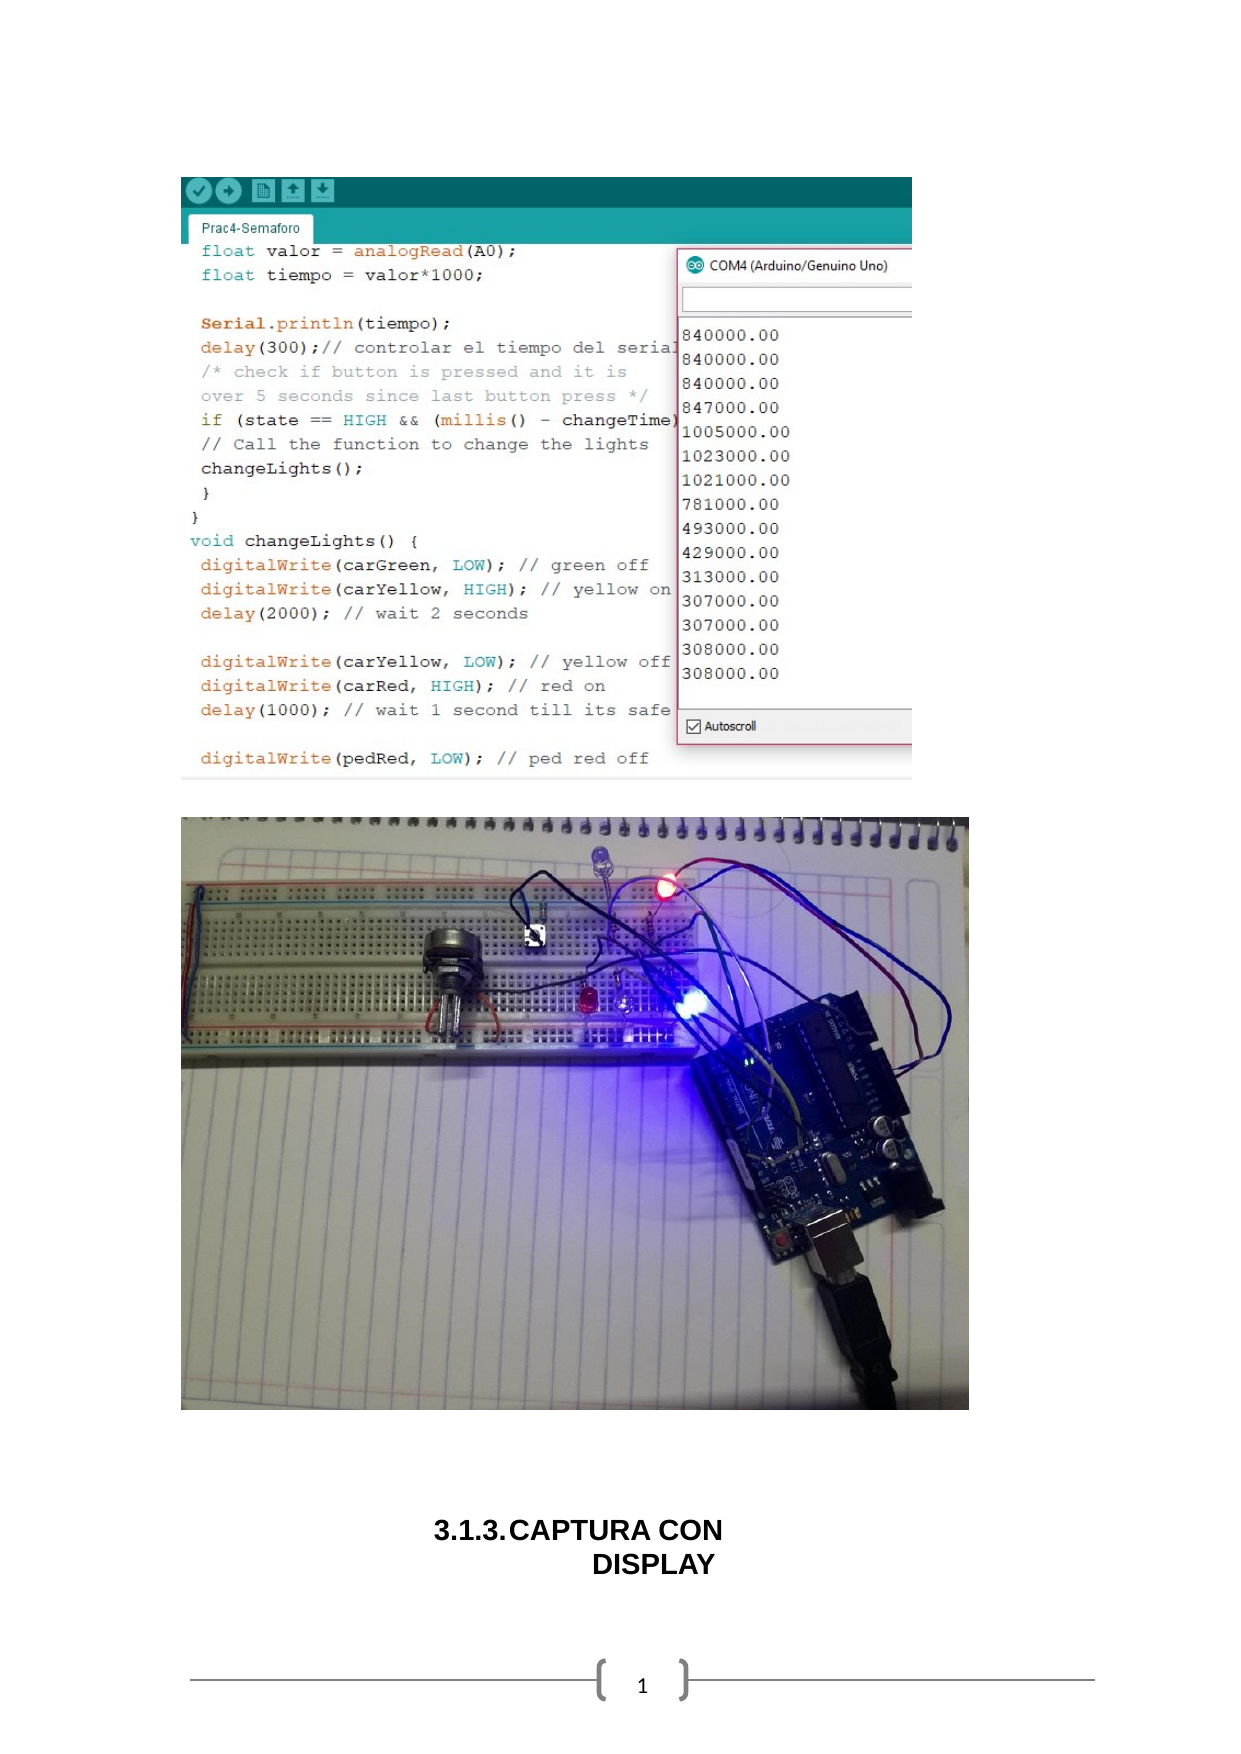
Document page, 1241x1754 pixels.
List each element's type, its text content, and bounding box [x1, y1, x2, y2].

picture [181, 817, 969, 1410]
picture [181, 177, 912, 780]
list CAPTURA CON DISPLAY [326, 1513, 723, 1581]
